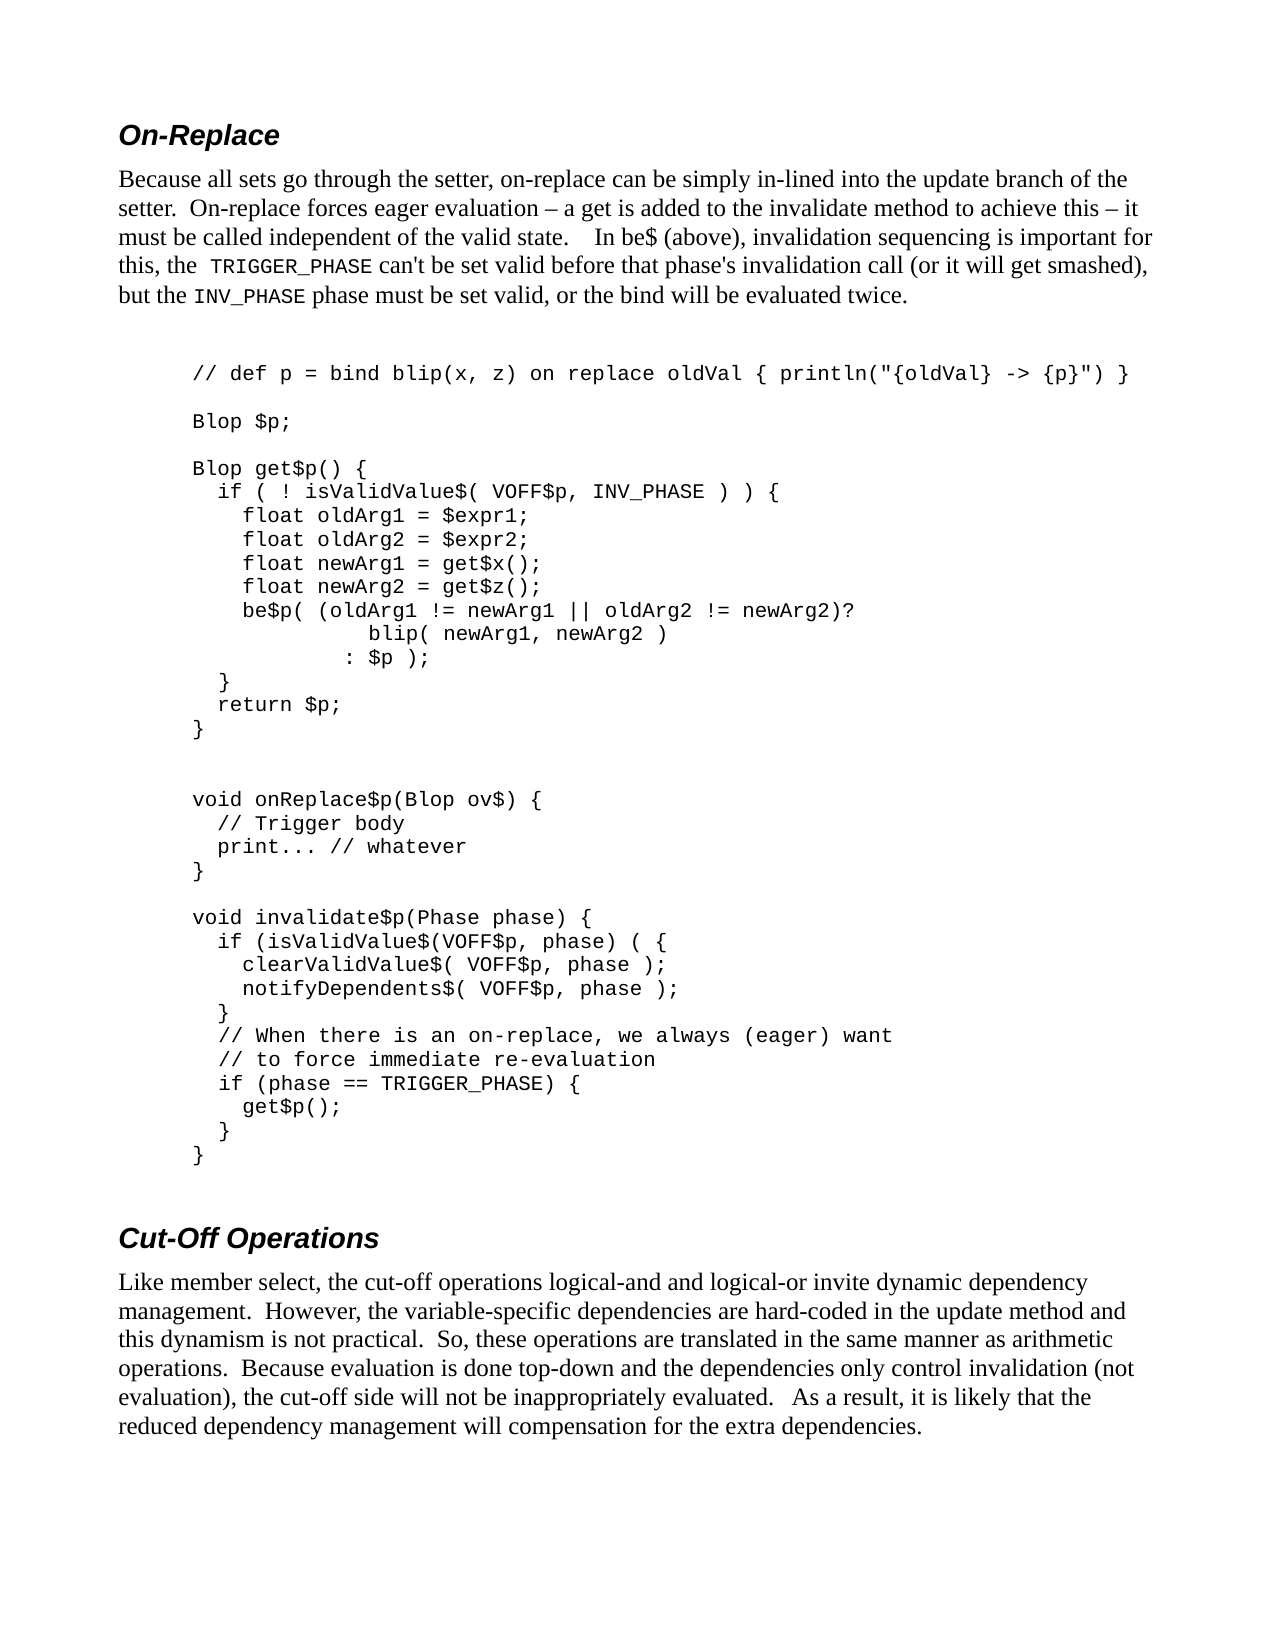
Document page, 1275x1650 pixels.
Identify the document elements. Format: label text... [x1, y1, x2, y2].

text void invalidate$p(Phase phase) { [118, 907, 1157, 931]
text // When there is an on-replace, we always (eager) want [118, 1025, 1157, 1049]
text notifyDependents$( VOFF$p, phase ); [118, 978, 1157, 1002]
text float oldArg1 = $expr1; [118, 505, 1157, 529]
text float newArg1 = get$x(); [118, 552, 1157, 576]
text } [118, 860, 1157, 883]
text clearValidValue$( VOFF$p, phase ); [118, 954, 1157, 978]
text Blop get$p() { [118, 458, 1157, 482]
text float newArg2 = get$z(); [118, 576, 1157, 600]
text float oldArg2 = $expr2; [118, 529, 1157, 552]
text return $p; [118, 694, 1157, 718]
text } [118, 718, 1157, 742]
text : $p ); [118, 647, 1157, 671]
subtitle Cut-Off Operations [118, 1221, 1157, 1254]
text Blop $p; [118, 411, 1157, 434]
text Like member select, the cut-off operations logical-and and logical-or invite dynamic dependency management. However, the variable-specific dependencies are hard-coded in the update method and this dynamism is not practical. So, these operations are translated in the same manner as arithmetic operations. Because evaluation is done top-down and the dependencies only control invalidation (not evaluation), the cut-off side will not be inappropriately evaluated. As a result, it is likely that the reduced dependency management will compensation for the extra dependencies. [118, 1267, 1157, 1439]
text be$p( (oldArg1 != newArg1 || oldArg2 != newArg2)? [118, 600, 1157, 623]
text get$p(); [118, 1096, 1157, 1120]
text if (isValidValue$(VOFF$p, phase) ( { [118, 931, 1157, 954]
text void onReplace$p(Blop ov$) { [118, 789, 1157, 813]
text Because all sets go through the setter, on-replace can be simply in-lined into the update branch of the setter. On-replace forces eager evaluation – a get is added to the invalidate method to achieve this – it must be called independent of the valid state. In be$ (above), invalidation sequencing is important for this, the TRIGGER_PHASE can't be set valid before that phase's invalidation call (or it will get smashed), but the INV_PHASE phase must be set valid, or the bind will be evaluated twice. [118, 164, 1157, 309]
subtitle On-Replace [118, 118, 1157, 152]
text // to force immediate re-evaluation [118, 1049, 1157, 1073]
text // def p = bind blip(x, z) on replace oldVal { println("{oldVal} -> {p}") } [118, 363, 1157, 387]
text blip( newArg1, newArg2 ) [118, 623, 1157, 647]
text // Trigger body [118, 813, 1157, 836]
text if ( ! isValidValue$( VOFF$p, INV_PHASE ) ) { [118, 482, 1157, 505]
text print... // whatever [118, 836, 1157, 860]
text if (phase == TRIGGER_PHASE) { [118, 1073, 1157, 1096]
text } [118, 671, 1157, 694]
text } [118, 1120, 1157, 1144]
text } [118, 1002, 1157, 1025]
text } [118, 1144, 1157, 1167]
